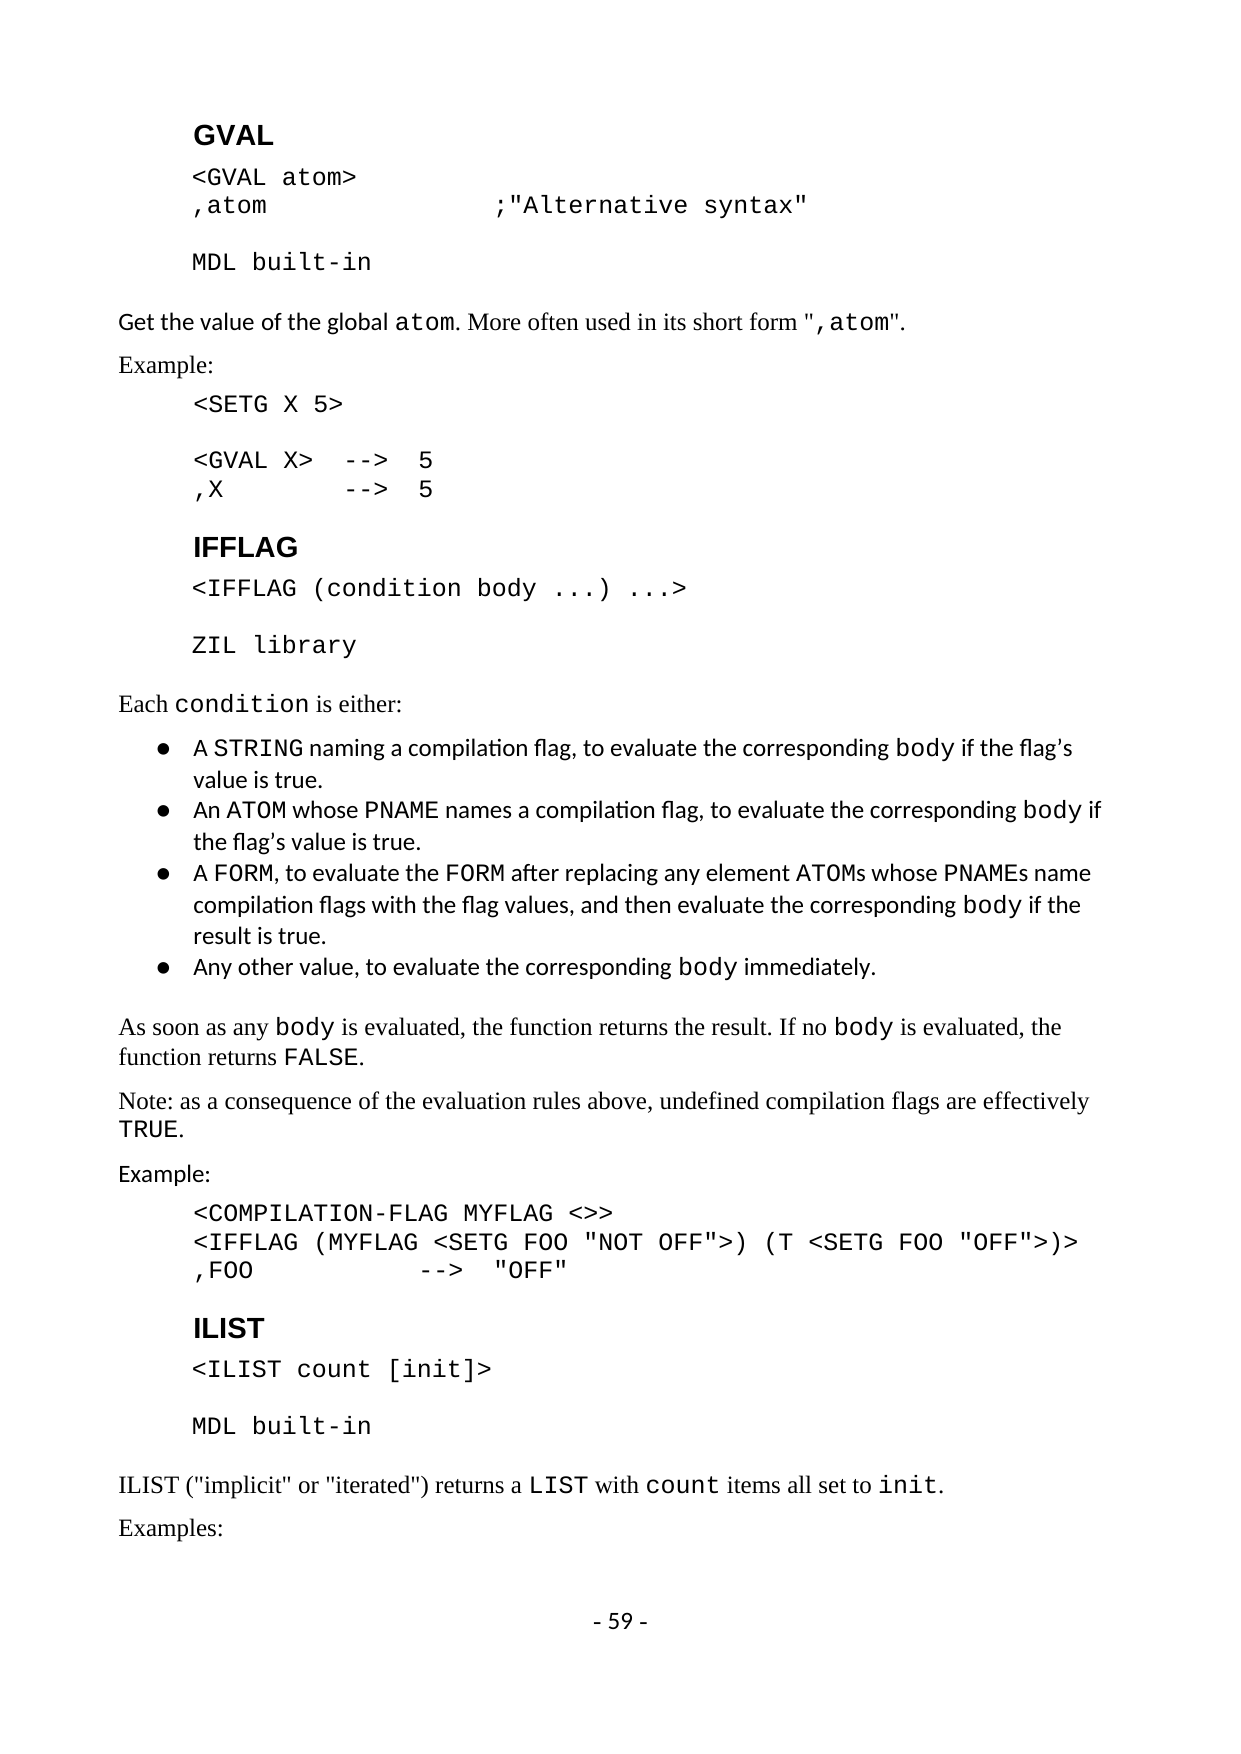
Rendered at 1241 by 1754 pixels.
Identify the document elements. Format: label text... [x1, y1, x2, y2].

text As soon as any body is evaluated, the function returns the result. If no body is evaluated, the function returns FALSE. [118, 1012, 1122, 1073]
text MDL built-in [192, 1413, 1122, 1442]
text Examples: [118, 1513, 1122, 1542]
text <GVAL atom> ,atom ;"Alternative syntax" [192, 164, 1122, 221]
text MDL built-in [192, 249, 1122, 277]
text <IFFLAG (condition body ...) ...> [192, 576, 1122, 604]
text ILIST ("implicit" or "iterated") returns a LIST with count items all set to init. [118, 1470, 1122, 1501]
list An ATOM whose PNAME names a compilation flag, to evaluate the corresponding body if the flag’s value is true. [156, 795, 1122, 857]
list Any other value, to evaluate the corresponding body immediately. [156, 951, 1122, 983]
text <ILIST count [init]> [192, 1357, 1122, 1385]
text Get the value of the global atom. More often used in its short form ",atom". [118, 306, 1122, 338]
list A STRING naming a compilation flag, to evaluate the corresponding body if the flag’s value is true. [156, 732, 1122, 795]
text <SETG X 5> <GVAL X> --> 5 ,X --> 5 [118, 391, 1122, 505]
subtitle ILIST [118, 1311, 1122, 1344]
text Example: [118, 350, 1122, 379]
subtitle GVAL [118, 118, 1122, 152]
text <COMPILATION-FLAG MYFLAG <>> <IFFLAG (MYFLAG <SETG FOO "NOT OFF">) (T <SETG FOO "OFF">)> ,FOO --> "OFF" [118, 1201, 1122, 1286]
list A FORM, to evaluate the FORM after replacing any element ATOMs whose PNAMEs name compilation flags with the flag values, and then evaluate the corresponding body if the result is true. [156, 857, 1122, 951]
text Each condition is either: [118, 689, 1122, 720]
text Example: [118, 1158, 1122, 1188]
text Note: as a consequence of the evaluation rules above, undefined compilation flags are effectively TRUE. [118, 1086, 1122, 1145]
subtitle IFFLAG [118, 530, 1122, 563]
text ZIL library [192, 632, 1122, 661]
